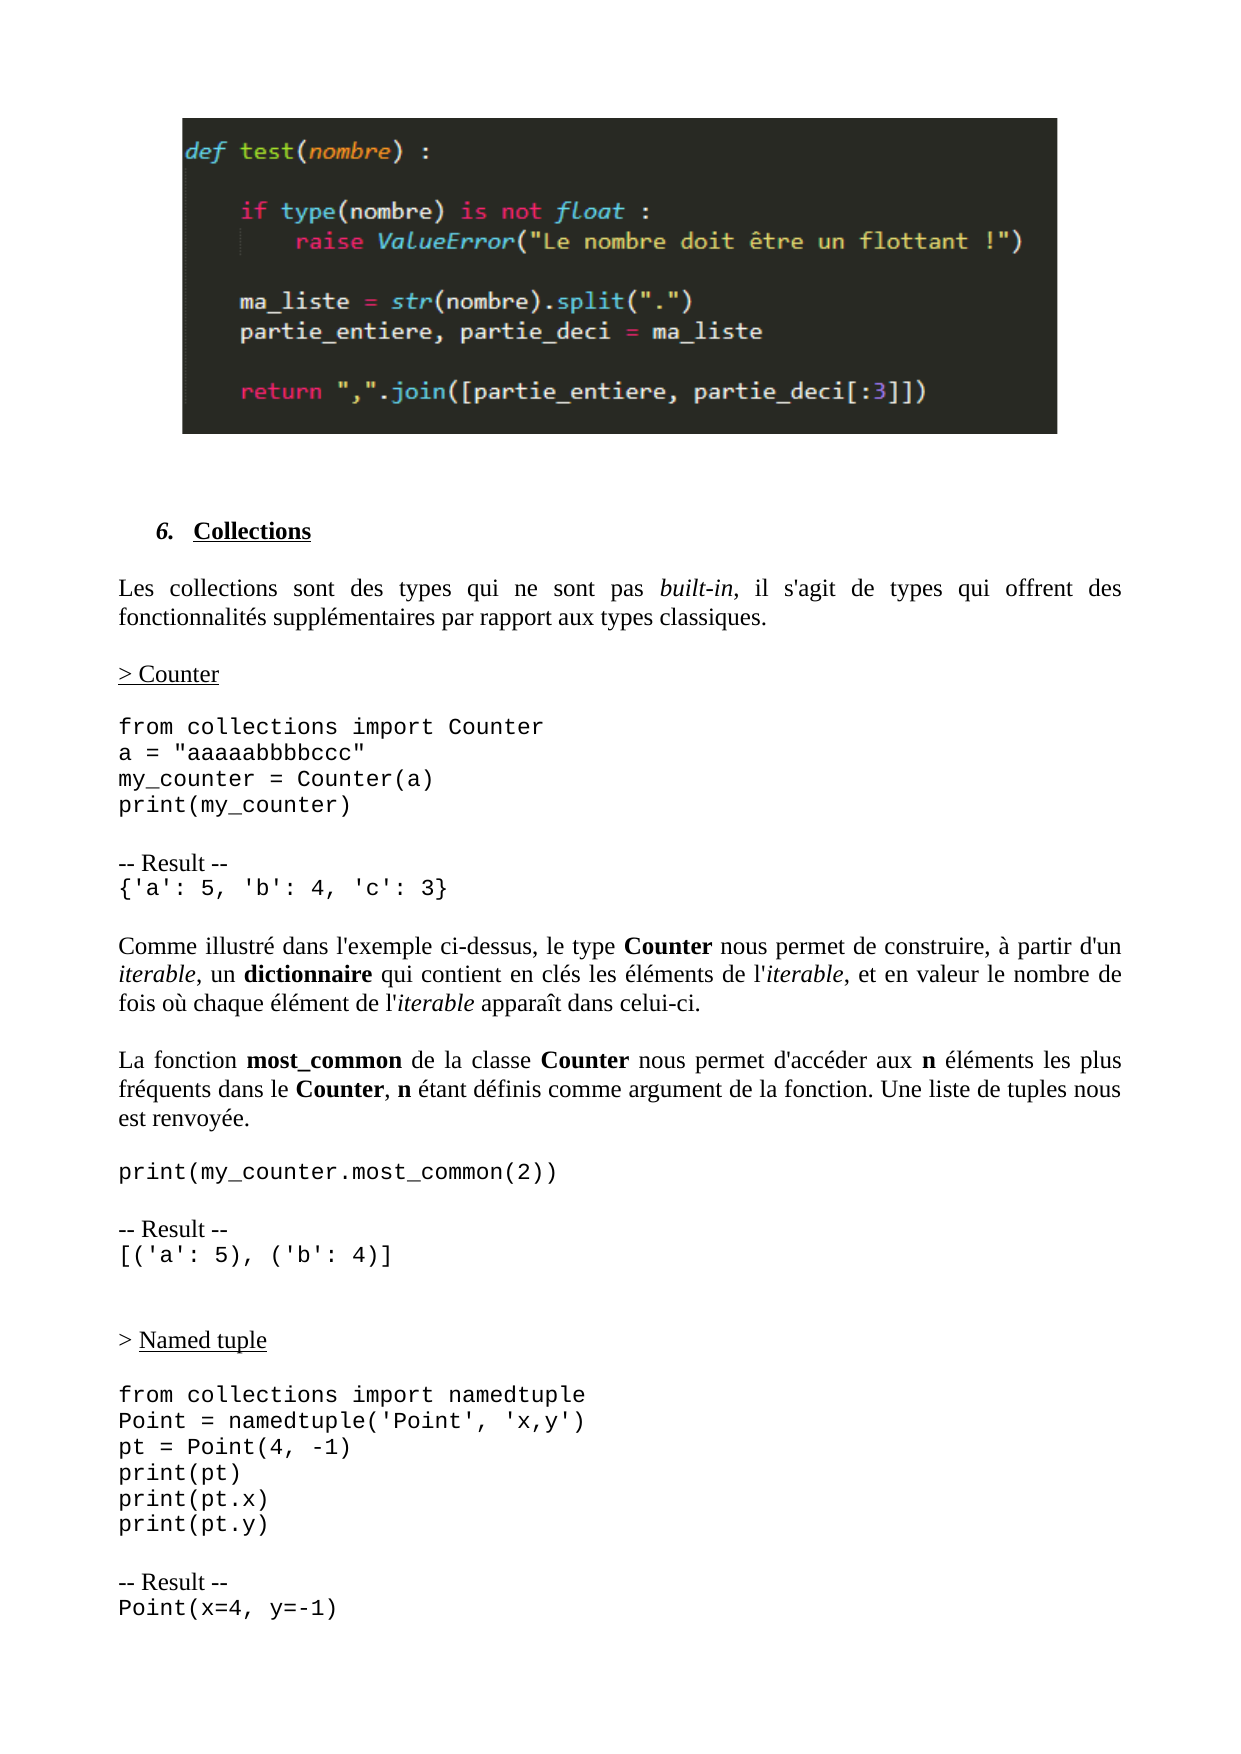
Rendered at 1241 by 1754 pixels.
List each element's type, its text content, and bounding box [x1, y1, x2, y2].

text -- Result -- [118, 848, 1122, 877]
text a = "aaaaabbbbccc" [118, 742, 1122, 768]
text print(my_counter.most_common(2)) [118, 1160, 1122, 1186]
text {'a': 5, 'b': 4, 'c': 3} [118, 877, 1122, 902]
text Point(x=4, y=-1) [118, 1596, 1122, 1622]
text La fonction most_common de la classe Counter nous permet d'accéder aux n éléments les plus fréquents dans le Counter, n étant définis comme argument de la fonction. Une liste de tuples nous est renvoyée. [118, 1045, 1122, 1132]
text Les collections sont des types qui ne sont pas built-in, il s'agit de types qui offrent des fonctionnalités supplémentaires par rapport aux types classiques. [118, 573, 1122, 630]
text print(my_counter) [118, 793, 1122, 819]
text from collections import Counter [118, 716, 1122, 742]
text > Counter [118, 659, 1122, 687]
text Point = namedtuple('Point', 'x,y') [118, 1409, 1122, 1435]
text print(pt) [118, 1461, 1122, 1487]
text from collections import namedtuple [118, 1383, 1122, 1409]
text Comme illustré dans l'exemple ci-dessus, le type Counter nous permet de construire, à partir d'un iterable, un dictionnaire qui contient en clés les éléments de l'iterable, et en valeur le nombre de fois où chaque élément de l'iterable apparaît dans celui-ci. [118, 931, 1122, 1017]
text > Named tuple [118, 1326, 1122, 1354]
text -- Result -- [118, 1214, 1122, 1243]
text print(pt.x) [118, 1487, 1122, 1513]
text [('a': 5), ('b': 4)] [118, 1243, 1122, 1269]
list Collections [156, 516, 1122, 544]
text my_counter = Counter(a) [118, 768, 1122, 793]
text print(pt.y) [118, 1513, 1122, 1539]
text -- Result -- [118, 1567, 1122, 1596]
text pt = Point(4, -1) [118, 1435, 1122, 1461]
